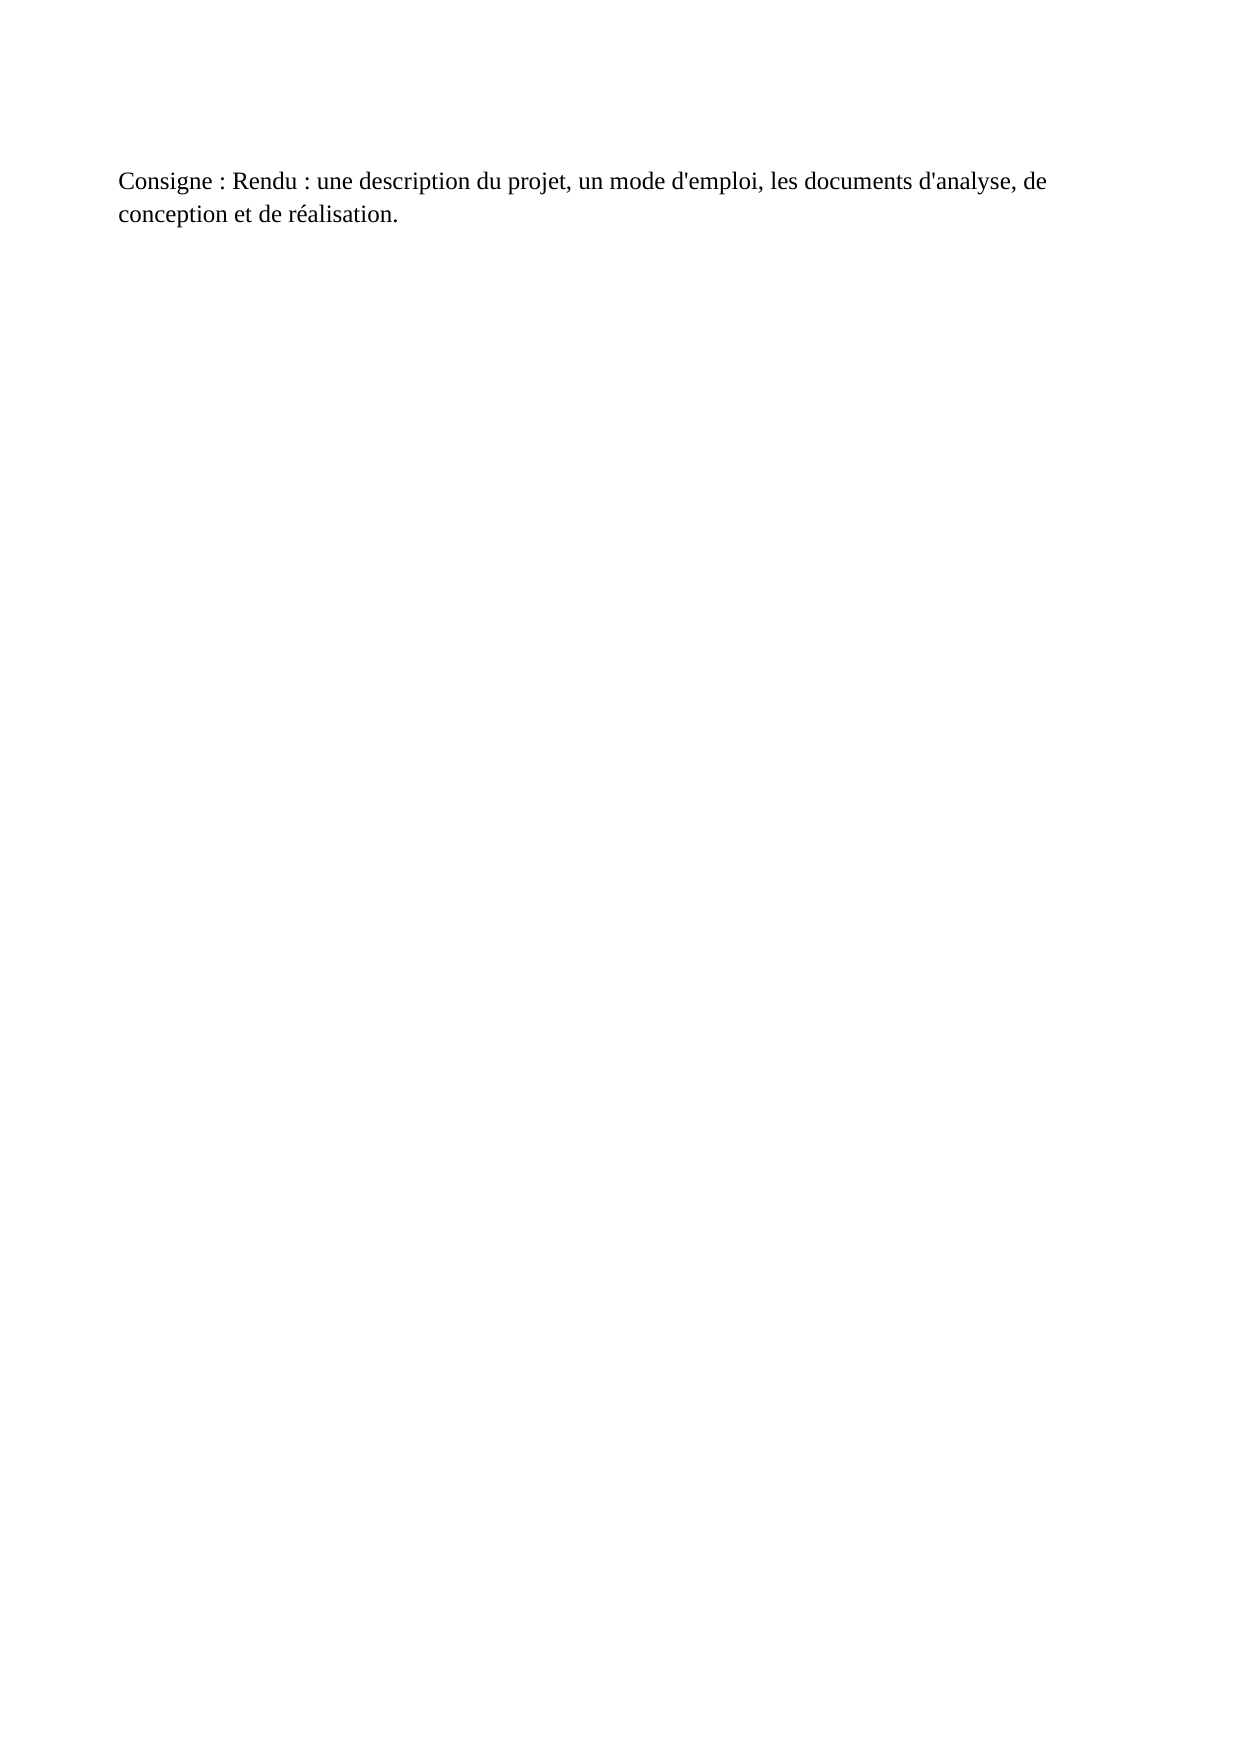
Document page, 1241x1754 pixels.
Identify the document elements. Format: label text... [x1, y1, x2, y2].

text Consigne : Rendu : une description du projet, un mode d'emploi, les documents d'analyse, de conception et de réalisation. [118, 166, 1122, 227]
